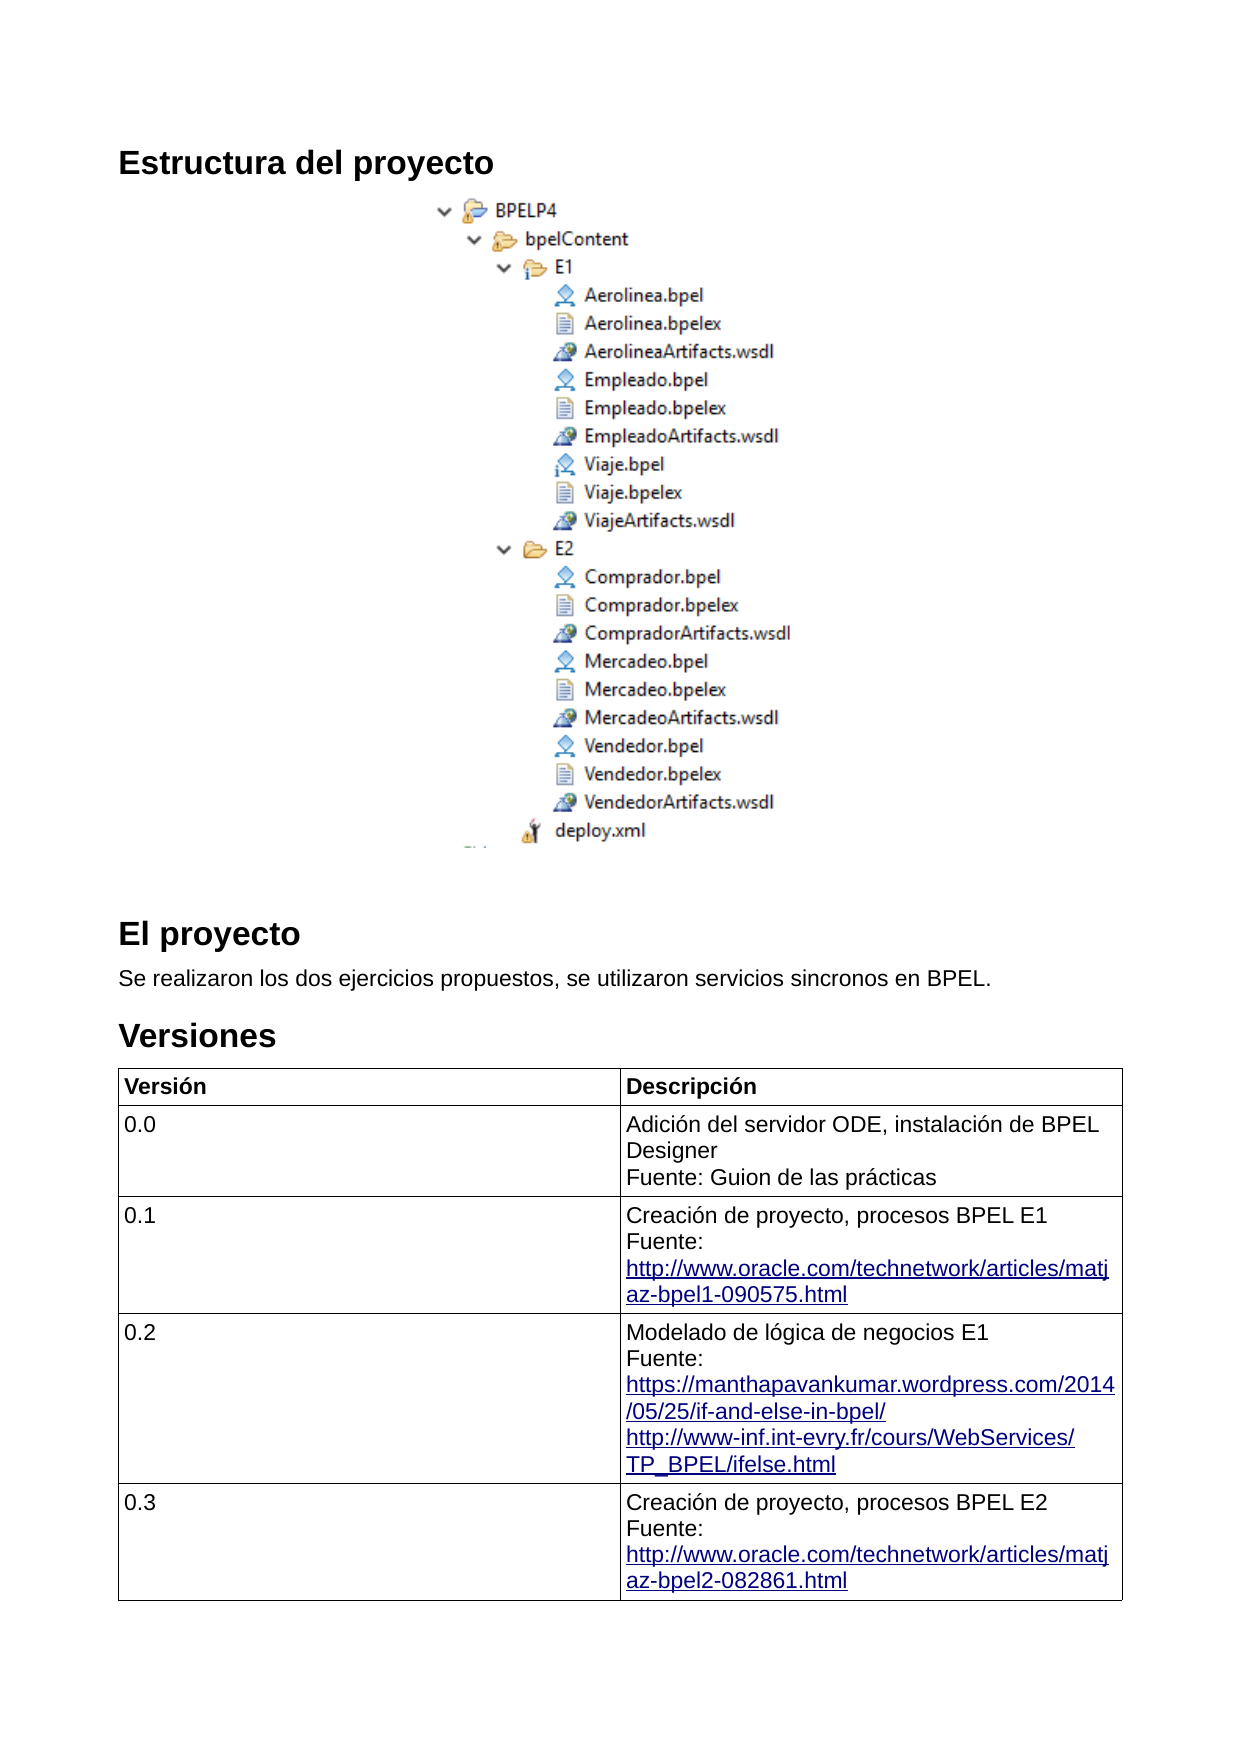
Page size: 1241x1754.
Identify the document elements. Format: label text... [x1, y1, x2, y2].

table_cell Modelado de lógica de negocios E1 Fuente: https://manthapavankumar.wordpress.com/2014/05/25/if-and-else-in-bpel/ http://www-inf.int-evry.fr/cours/WebServices/TP_BPEL/ifelse.html [621, 1314, 1122, 1483]
table_cell Adición del servidor ODE, instalación de BPEL Designer Fuente: Guion de las prácticas [621, 1106, 1122, 1196]
table_cell 0.1 [119, 1197, 620, 1313]
subtitle El proyecto [118, 914, 1122, 952]
subtitle Versiones [118, 1016, 1122, 1055]
table_cell 0.2 [119, 1314, 620, 1483]
text Se realizaron los dos ejercicios propuestos, se utilizaron servicios sincronos en BPEL. [118, 965, 1122, 991]
table_cell Creación de proyecto, procesos BPEL E1 Fuente: http://www.oracle.com/technetwork/articles/matjaz-bpel1-090575.html [621, 1197, 1122, 1313]
table_header Descripción [621, 1069, 1122, 1105]
table_cell 0.0 [119, 1106, 620, 1196]
picture [433, 194, 807, 848]
table_cell Creación de proyecto, procesos BPEL E2 Fuente: http://www.oracle.com/technetwork/articles/matjaz-bpel2-082861.html [621, 1484, 1122, 1599]
subtitle Estructura del proyecto [118, 143, 1122, 182]
table_header Versión [119, 1069, 620, 1105]
table_cell 0.3 [119, 1484, 620, 1599]
